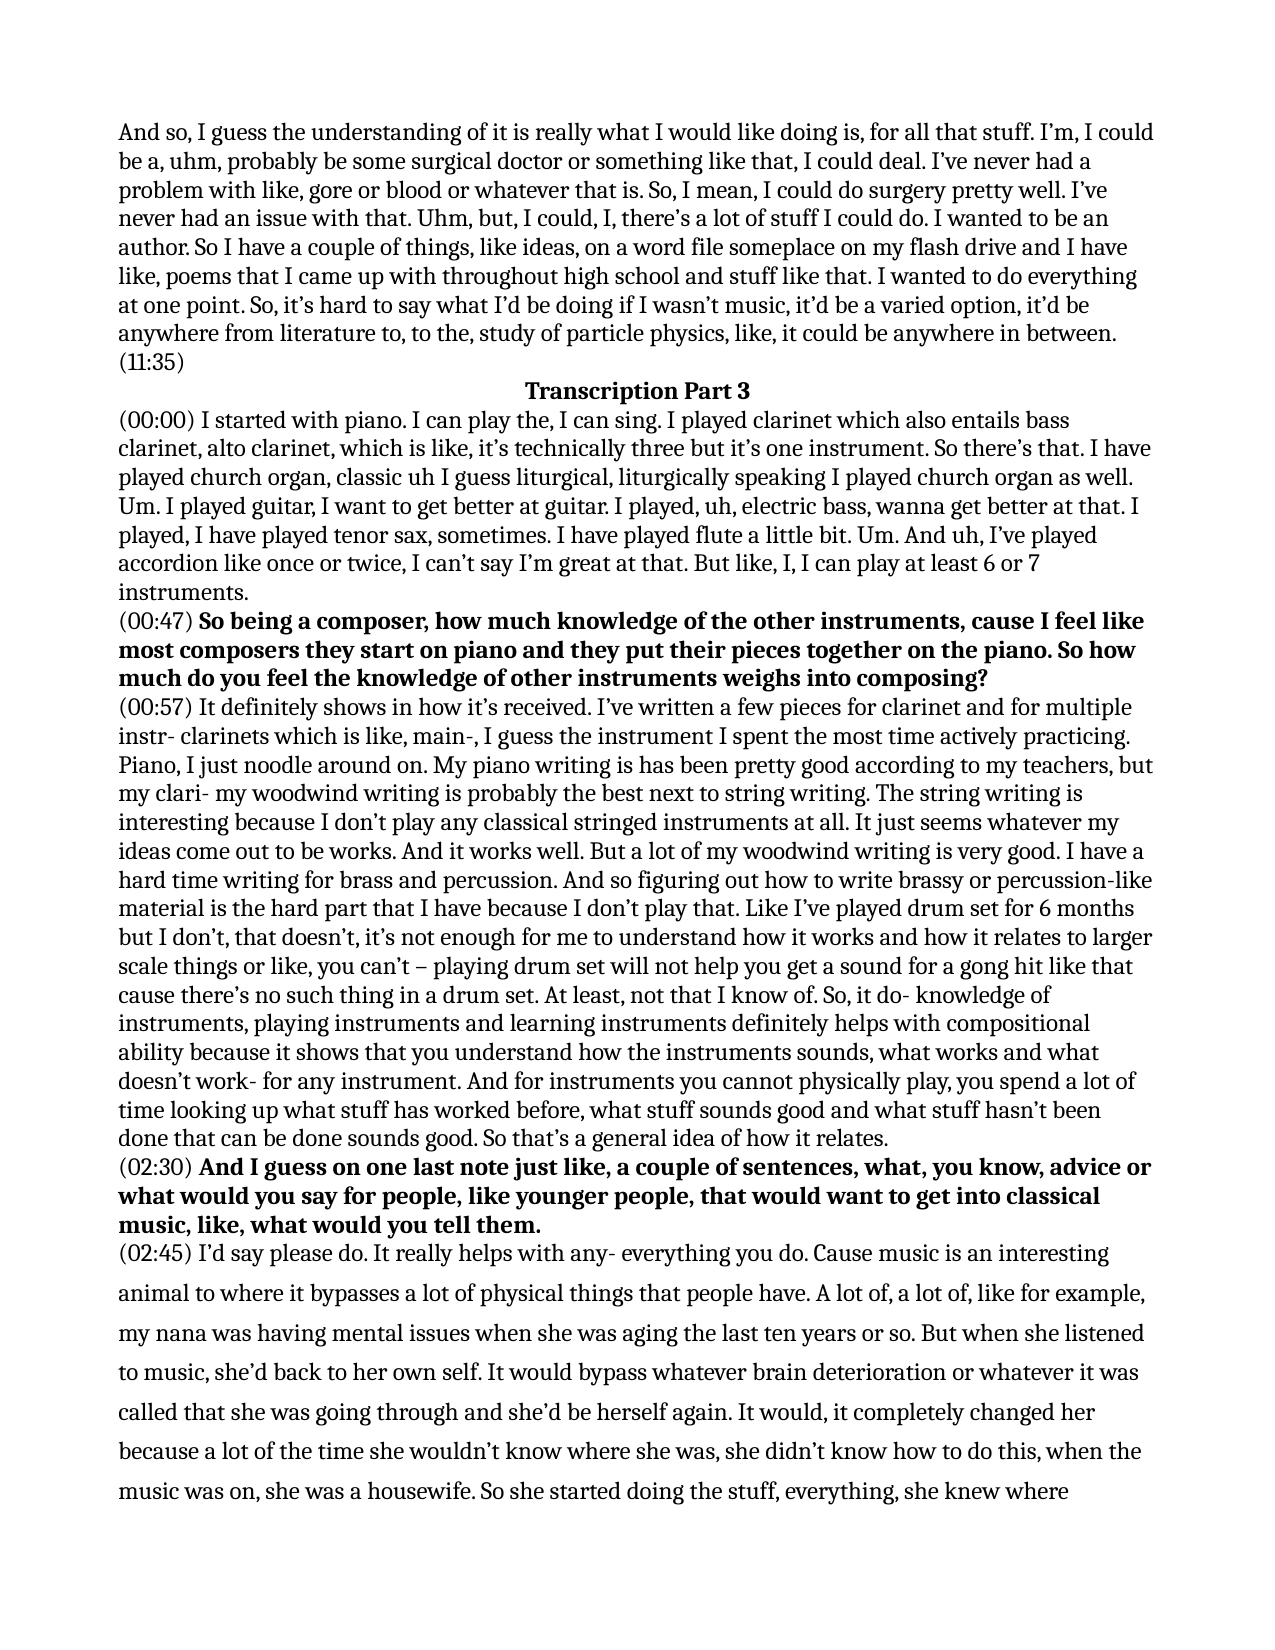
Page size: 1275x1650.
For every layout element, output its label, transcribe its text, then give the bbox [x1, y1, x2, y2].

text Transcription Part 3 [118, 377, 1157, 406]
text (00:00) I started with piano. I can play the, I can sing. I played clarinet which also entails bass clarinet, alto clarinet, which is like, it’s technically three but it’s one instrument. So there’s that. I have played church organ, classic uh I guess liturgical, liturgically speaking I played church organ as well. Um. I played guitar, I want to get better at guitar. I played, uh, electric bass, wanna get better at that. I played, I have played tenor sax, sometimes. I have played flute a little bit. Um. And uh, I’ve played accordion like once or twice, I can’t say I’m great at that. But like, I, I can play at least 6 or 7 instruments. [118, 406, 1157, 607]
text (00:57) It definitely shows in how it’s received. I’ve written a few pieces for clarinet and for multiple instr- clarinets which is like, main-, I guess the instrument I spent the most time actively practicing. Piano, I just noodle around on. My piano writing is has been pretty good according to my teachers, but my clari- my woodwind writing is probably the best next to string writing. The string writing is interesting because I don’t play any classical stringed instruments at all. It just seems whatever my ideas come out to be works. And it works well. But a lot of my woodwind writing is very good. I have a hard time writing for brass and percussion. And so figuring out how to write brassy or percussion-like material is the hard part that I have because I don’t play that. Like I’ve played drum set for 6 months but I don’t, that doesn’t, it’s not enough for me to understand how it works and how it relates to larger scale things or like, you can’t – playing drum set will not help you get a sound for a gong hit like that cause there’s no such thing in a drum set. At least, not that I know of. So, it do- knowledge of instruments, playing instruments and learning instruments definitely helps with compositional ability because it shows that you understand how the instruments sounds, what works and what doesn’t work- for any instrument. And for instruments you cannot physically play, you spend a lot of time looking up what stuff has worked before, what stuff sounds good and what stuff hasn’t been done that can be done sounds good. So that’s a general idea of how it relates. [118, 693, 1157, 1153]
text (00:47) So being a composer, how much knowledge of the other instruments, cause I feel like most composers they start on piano and they put their pieces together on the piano. So how much do you feel the knowledge of other instruments weighs into composing? [118, 607, 1157, 693]
text (02:30) And I guess on one last note just like, a couple of sentences, what, you know, advice or what would you say for people, like younger people, that would want to get into classical music, like, what would you tell them. [118, 1153, 1157, 1239]
text And so, I guess the understanding of it is really what I would like doing is, for all that stuff. I’m, I could be a, uhm, probably be some surgical doctor or something like that, I could deal. I’ve never had a problem with like, gore or blood or whatever that is. So, I mean, I could do surgery pretty well. I’ve never had an issue with that. Uhm, but, I could, I, there’s a lot of stuff I could do. I wanted to be an author. So I have a couple of things, like ideas, on a word file someplace on my flash drive and I have like, poems that I came up with throughout high school and stuff like that. I wanted to do everything at one point. So, it’s hard to say what I’d be doing if I wasn’t music, it’d be a varied option, it’d be anywhere from literature to, to the, study of particle physics, like, it could be anywhere in between. (11:35) [118, 118, 1157, 377]
text (02:45) I’d say please do. It really helps with any- everything you do. Cause music is an interesting animal to where it bypasses a lot of physical things that people have. A lot of, a lot of, like for example, my nana was having mental issues when she was aging the last ten years or so. But when she listened to music, she’d back to her own self. It would bypass whatever brain deterioration or whatever it was called that she was going through and she’d be herself again. It would, it completely changed her because a lot of the time she wouldn’t know where she was, she didn’t know how to do this, when the music was on, she was a housewife. So she started doing the stuff, everything, she knew where [118, 1239, 1157, 1506]
